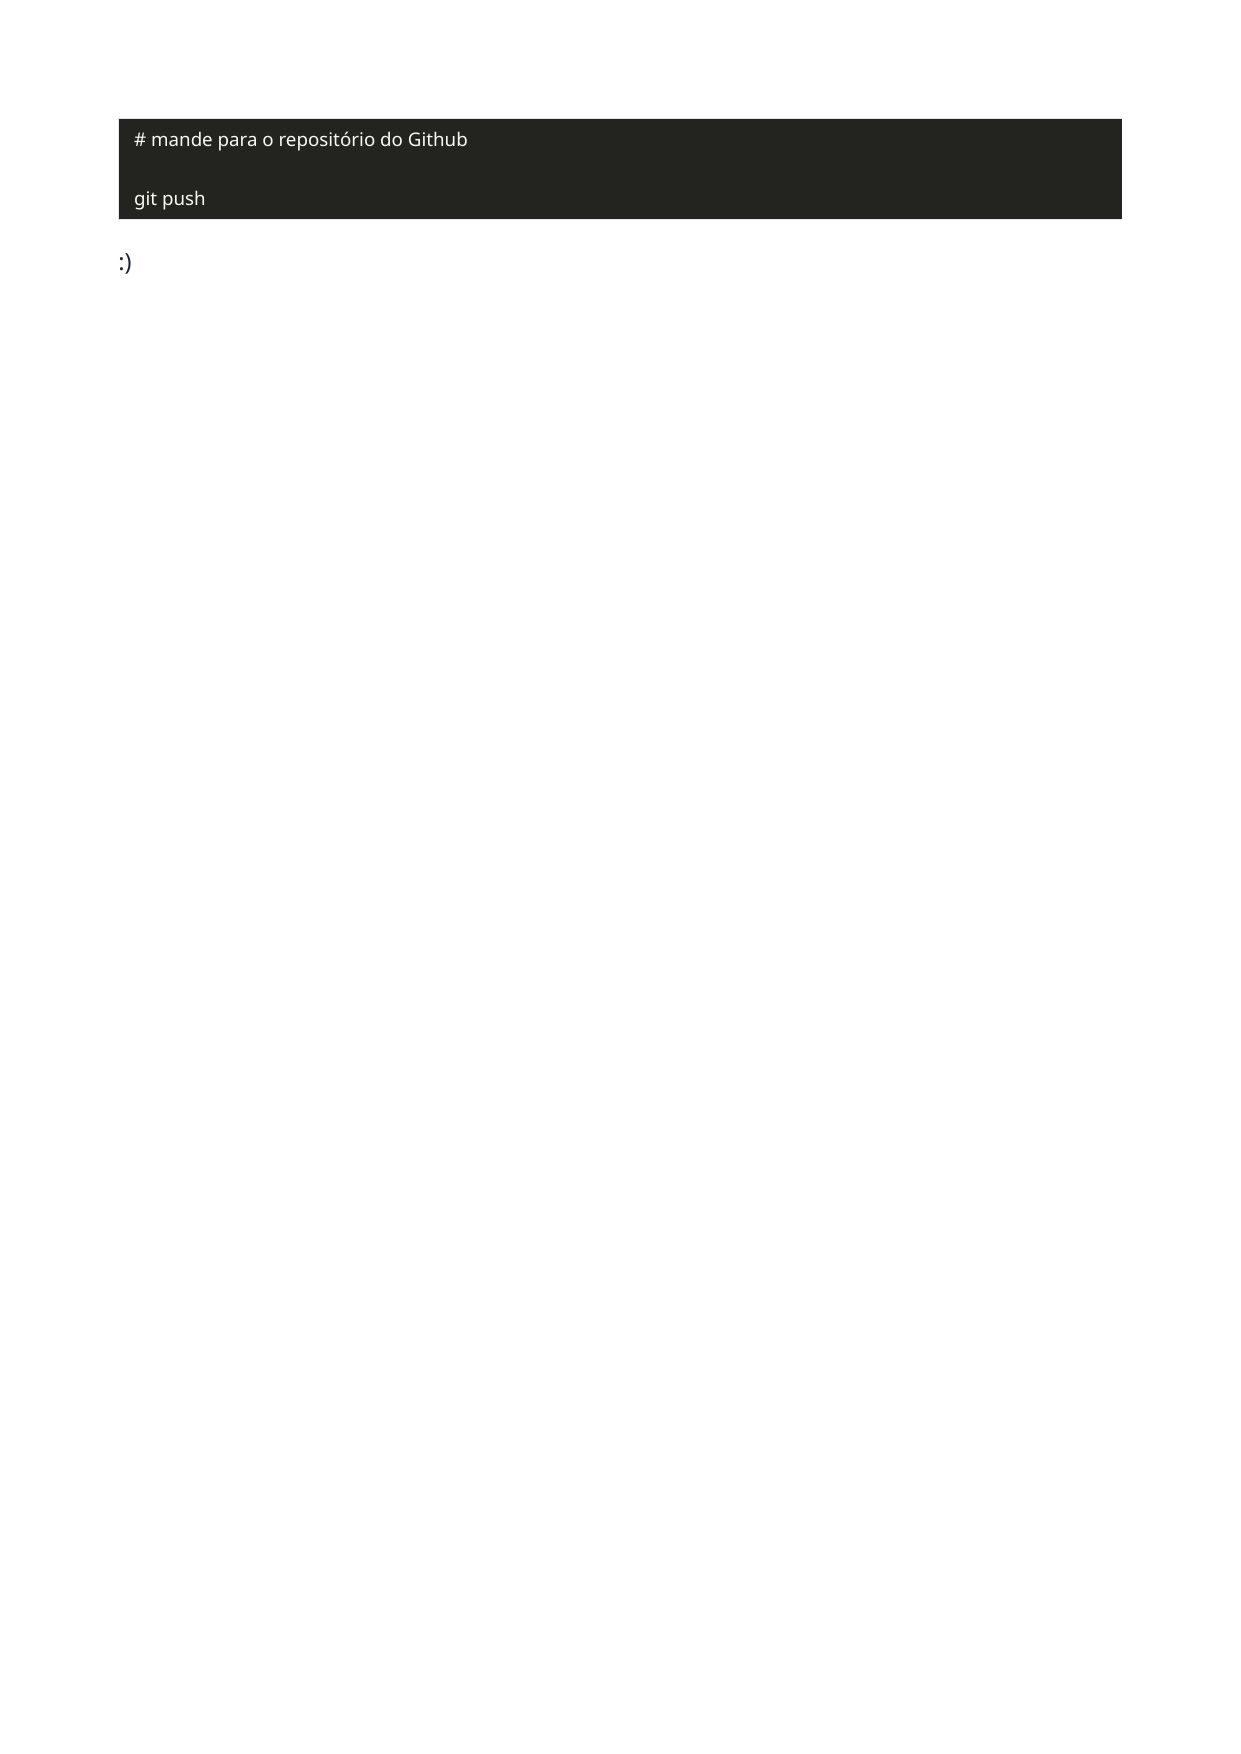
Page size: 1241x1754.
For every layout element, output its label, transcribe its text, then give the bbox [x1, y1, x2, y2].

text :) [118, 245, 1122, 277]
text # mande para o repositório do Github [119, 119, 1122, 152]
text git push [119, 178, 1122, 219]
